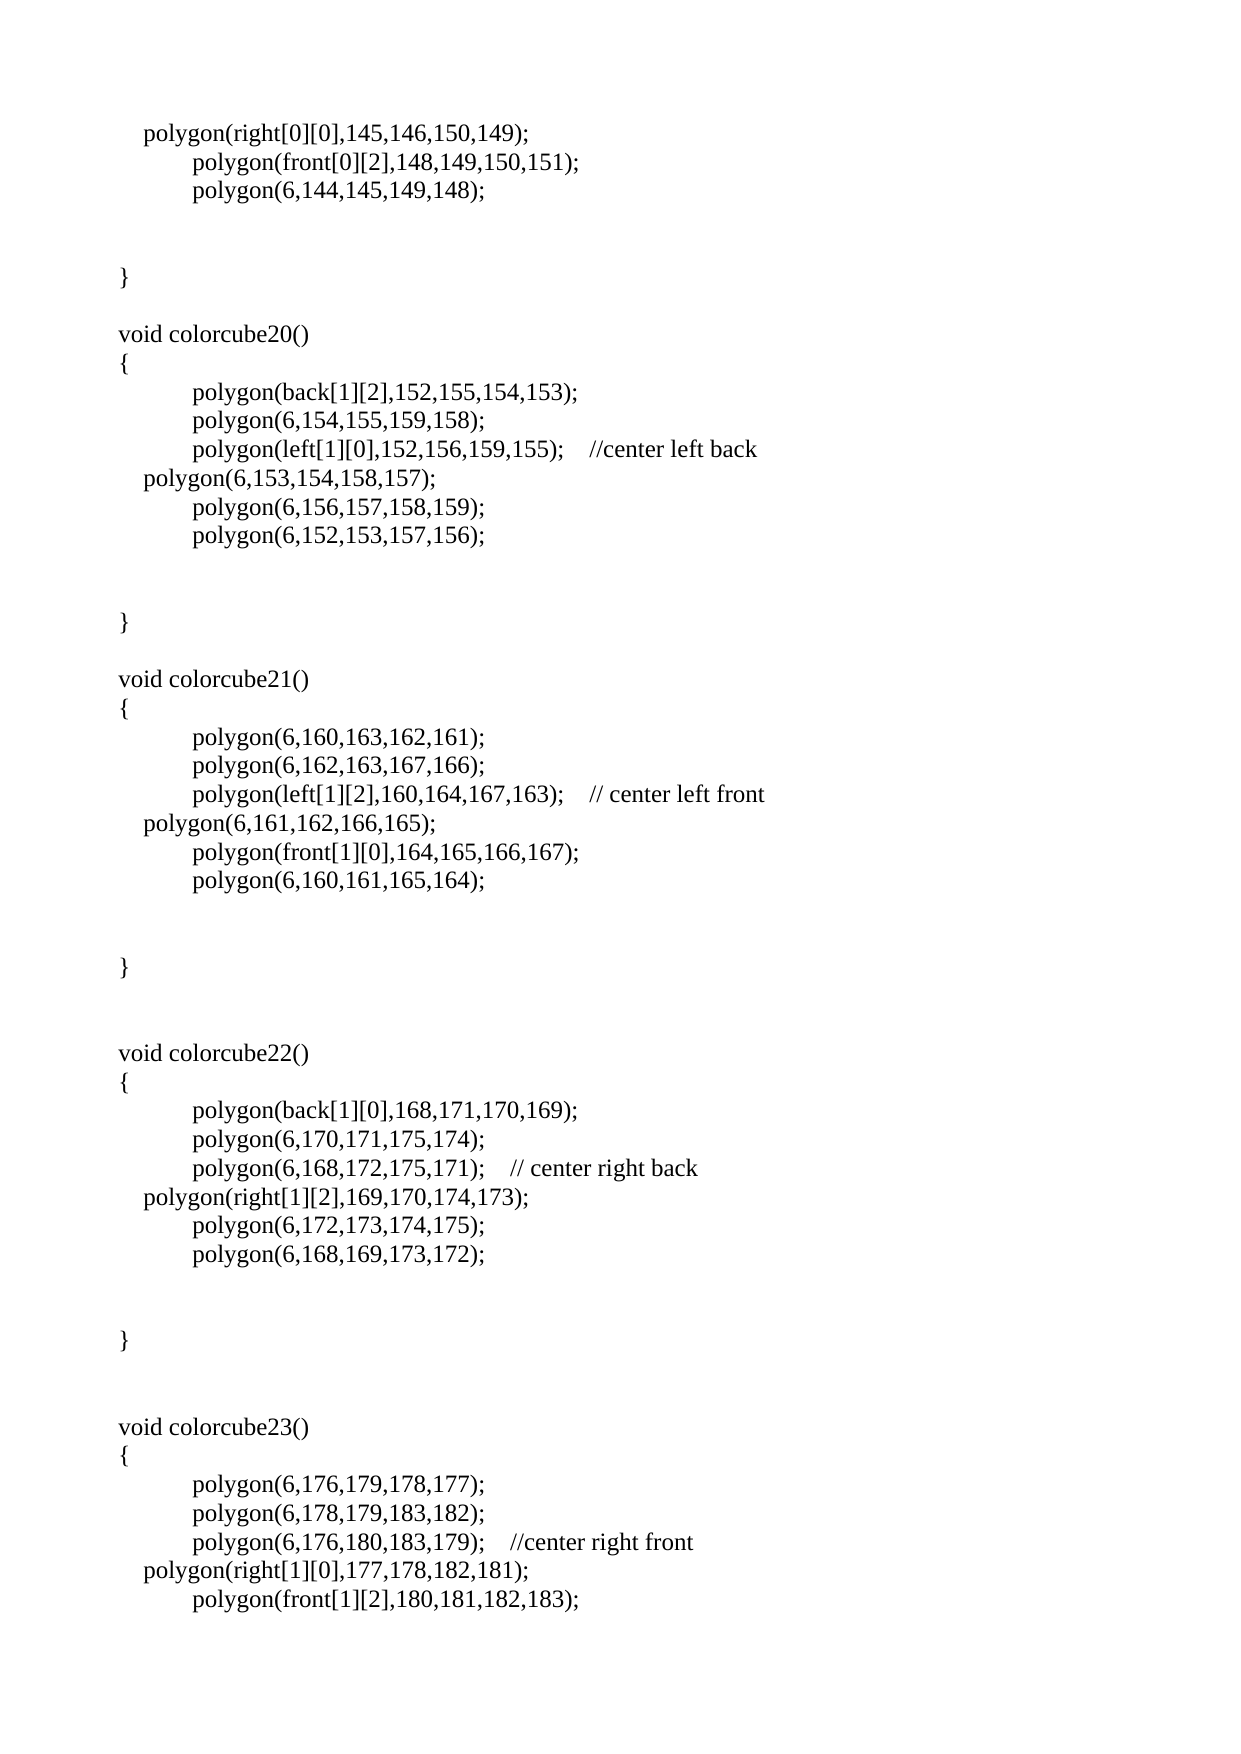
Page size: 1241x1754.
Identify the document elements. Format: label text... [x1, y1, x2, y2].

text polygon(back[1][2],152,155,154,153); [118, 377, 1122, 406]
text polygon(6,172,173,174,175); [118, 1211, 1122, 1239]
text polygon(6,156,157,158,159); [118, 492, 1122, 521]
text polygon(6,144,145,149,148); [118, 176, 1122, 204]
text polygon(6,176,180,183,179); //center right front [118, 1527, 1122, 1556]
text polygon(left[1][0],152,156,159,155); //center left back [118, 434, 1122, 463]
text polygon(6,176,179,178,177); [118, 1469, 1122, 1498]
text polygon(front[0][2],148,149,150,151); [118, 147, 1122, 176]
text polygon(back[1][0],168,171,170,169); [118, 1096, 1122, 1124]
text { [118, 1441, 1122, 1469]
text polygon(6,160,161,165,164); [118, 866, 1122, 894]
text void colorcube21() [118, 664, 1122, 693]
text } [118, 262, 1122, 291]
text polygon(left[1][2],160,164,167,163); // center left front [118, 779, 1122, 808]
text void colorcube22() [118, 1038, 1122, 1067]
text } [118, 952, 1122, 981]
text polygon(6,178,179,183,182); [118, 1498, 1122, 1527]
text } [118, 1326, 1122, 1354]
text polygon(front[1][2],180,181,182,183); [118, 1584, 1122, 1613]
text polygon(6,154,155,159,158); [118, 406, 1122, 434]
text polygon(right[1][0],177,178,182,181); [118, 1556, 1122, 1584]
text polygon(front[1][0],164,165,166,167); [118, 837, 1122, 866]
text { [118, 1067, 1122, 1096]
text polygon(6,160,163,162,161); [118, 722, 1122, 751]
text polygon(6,170,171,175,174); [118, 1124, 1122, 1153]
text { [118, 348, 1122, 377]
text polygon(6,153,154,158,157); [118, 463, 1122, 492]
text polygon(6,161,162,166,165); [118, 808, 1122, 837]
text polygon(6,162,163,167,166); [118, 751, 1122, 779]
text polygon(6,152,153,157,156); [118, 521, 1122, 549]
text void colorcube23() [118, 1412, 1122, 1441]
text void colorcube20() [118, 319, 1122, 348]
text polygon(right[0][0],145,146,150,149); [118, 118, 1122, 147]
text polygon(6,168,172,175,171); // center right back [118, 1153, 1122, 1182]
text polygon(right[1][2],169,170,174,173); [118, 1182, 1122, 1211]
text polygon(6,168,169,173,172); [118, 1239, 1122, 1268]
text { [118, 693, 1122, 722]
text } [118, 607, 1122, 636]
